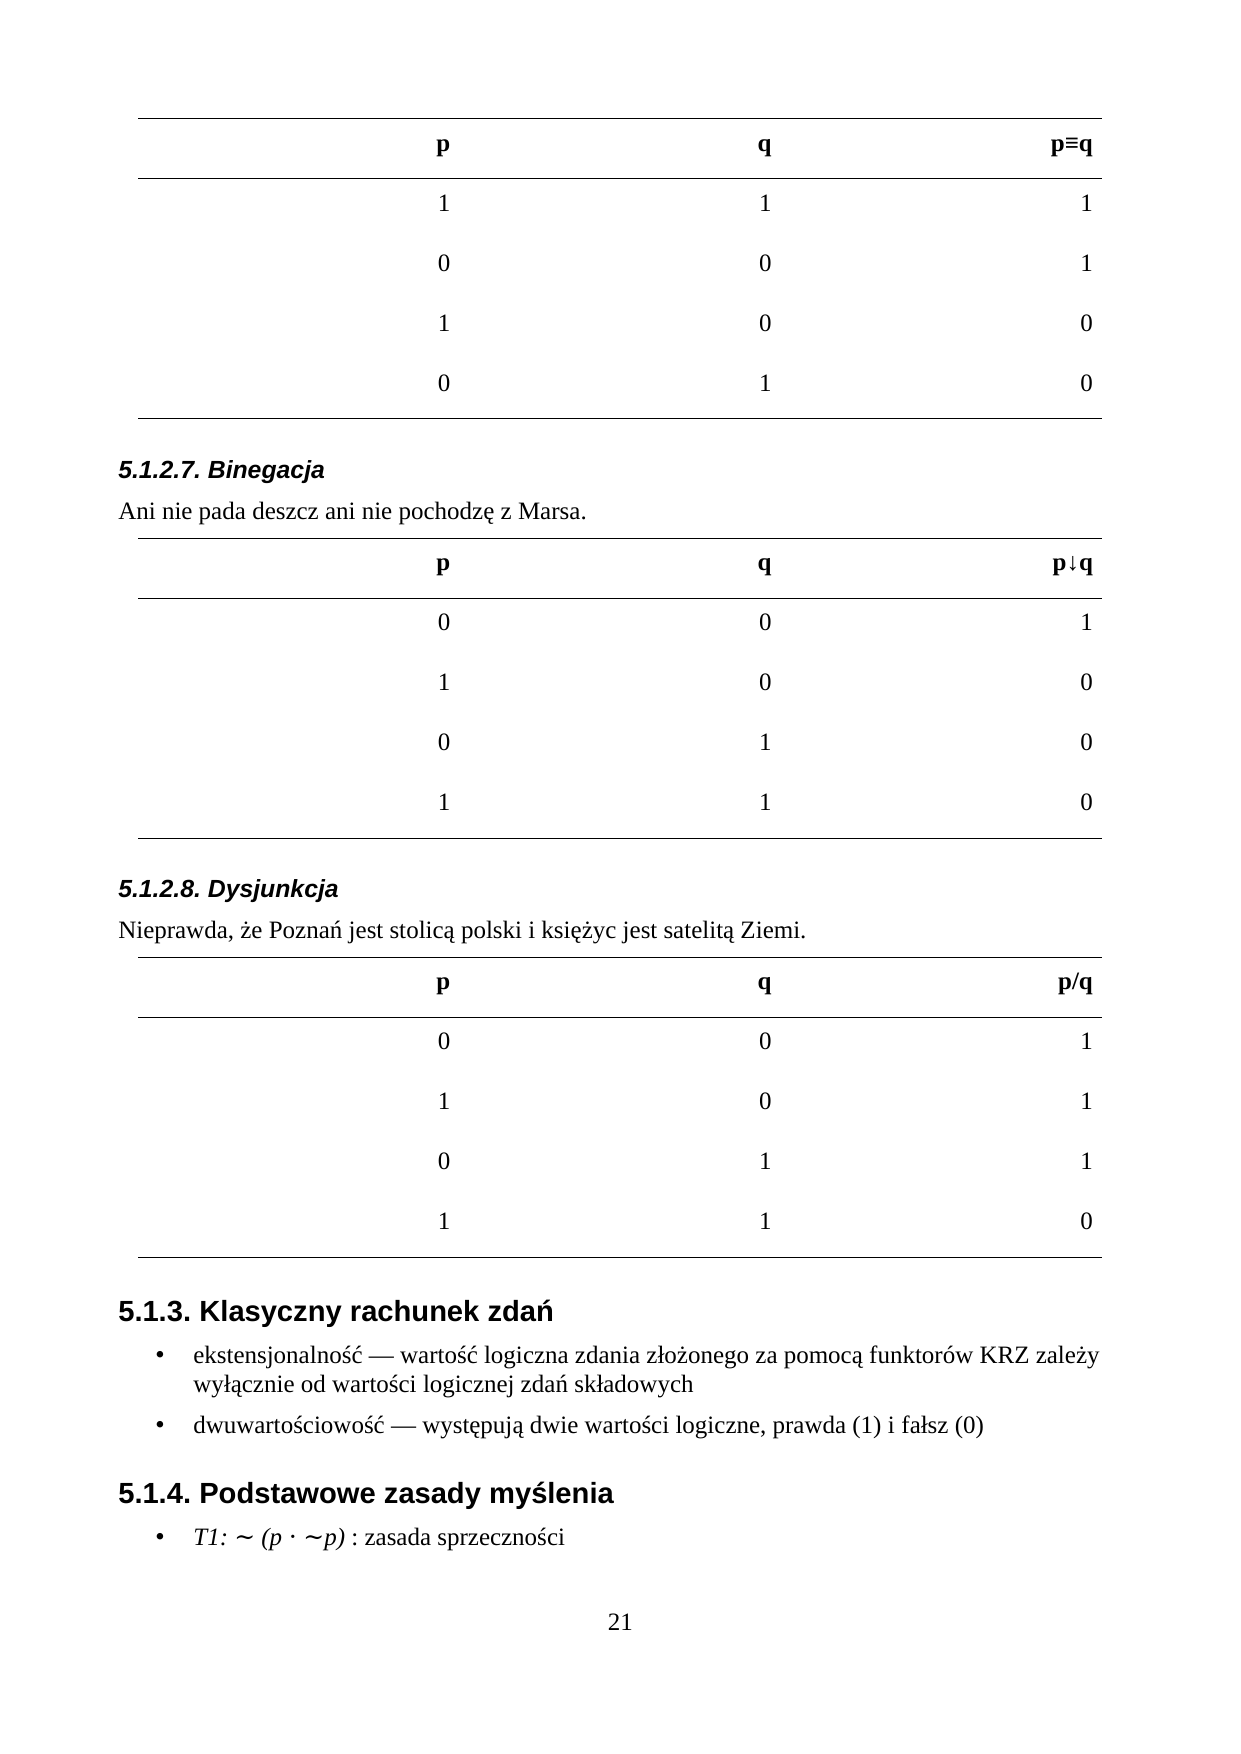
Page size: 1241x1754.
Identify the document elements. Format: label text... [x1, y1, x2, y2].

table_header p [138, 539, 459, 598]
table_cell 0 [138, 599, 459, 658]
table_cell 1 [781, 1018, 1102, 1077]
table_cell 1 [460, 358, 781, 418]
table_cell 0 [460, 1077, 781, 1137]
table_cell 0 [781, 718, 1102, 778]
table_cell 0 [781, 298, 1102, 358]
table_cell 1 [781, 599, 1102, 658]
table_cell 0 [138, 718, 459, 778]
table_cell 1 [138, 1197, 459, 1257]
table_cell 1 [138, 1077, 459, 1137]
table_cell 1 [460, 778, 781, 838]
table_cell 0 [781, 358, 1102, 418]
table_cell 0 [781, 658, 1102, 718]
table_cell 1 [460, 1137, 781, 1197]
table_header p [138, 958, 459, 1017]
table_header q [460, 539, 781, 598]
table_cell 0 [460, 1018, 781, 1077]
table_header p≡q [781, 119, 1102, 178]
table_cell 0 [138, 1018, 459, 1077]
table_cell 1 [460, 179, 781, 238]
table_cell 0 [781, 1197, 1102, 1257]
table_cell 0 [138, 1137, 459, 1197]
table_header p/q [781, 958, 1102, 1017]
table_cell 1 [460, 1197, 781, 1257]
list T1: ∼ (p ⋅ ∼p) : zasada sprzeczności [156, 1522, 1122, 1551]
table_cell 1 [138, 179, 459, 238]
table_cell 0 [460, 658, 781, 718]
table_header p [138, 119, 459, 178]
subtitle Klasyczny rachunek zdań [118, 1294, 1122, 1327]
table_cell 1 [460, 718, 781, 778]
subtitle Dysjunkcja [118, 874, 1122, 903]
text Nieprawda, że Poznań jest stolicą polski i księżyc jest satelitą Ziemi. [118, 916, 1122, 944]
list ekstensjonalność — wartość logiczna zdania złożonego za pomocą funktorów KRZ zależy wyłącznie od wartości logicznej zdań składowych [156, 1340, 1122, 1397]
table_cell 0 [138, 358, 459, 418]
table_header q [460, 958, 781, 1017]
table_cell 0 [460, 238, 781, 298]
table_cell 1 [781, 179, 1102, 238]
table_cell 1 [138, 658, 459, 718]
table_cell 0 [460, 599, 781, 658]
table_cell 1 [781, 1077, 1102, 1137]
table_cell 0 [460, 298, 781, 358]
table_cell 0 [138, 238, 459, 298]
text Ani nie pada deszcz ani nie pochodzę z Marsa. [118, 496, 1122, 525]
table_header q [460, 119, 781, 178]
table_cell 1 [138, 778, 459, 838]
subtitle Podstawowe zasady myślenia [118, 1476, 1122, 1510]
table_cell 0 [781, 778, 1102, 838]
table_cell 1 [138, 298, 459, 358]
table_cell 1 [781, 1137, 1102, 1197]
table_cell 1 [781, 238, 1102, 298]
list dwuwartościowość — występują dwie wartości logiczne, prawda (1) i fałsz (0) [156, 1410, 1122, 1439]
table_header p↓q [781, 539, 1102, 598]
subtitle Binegacja [118, 455, 1122, 484]
